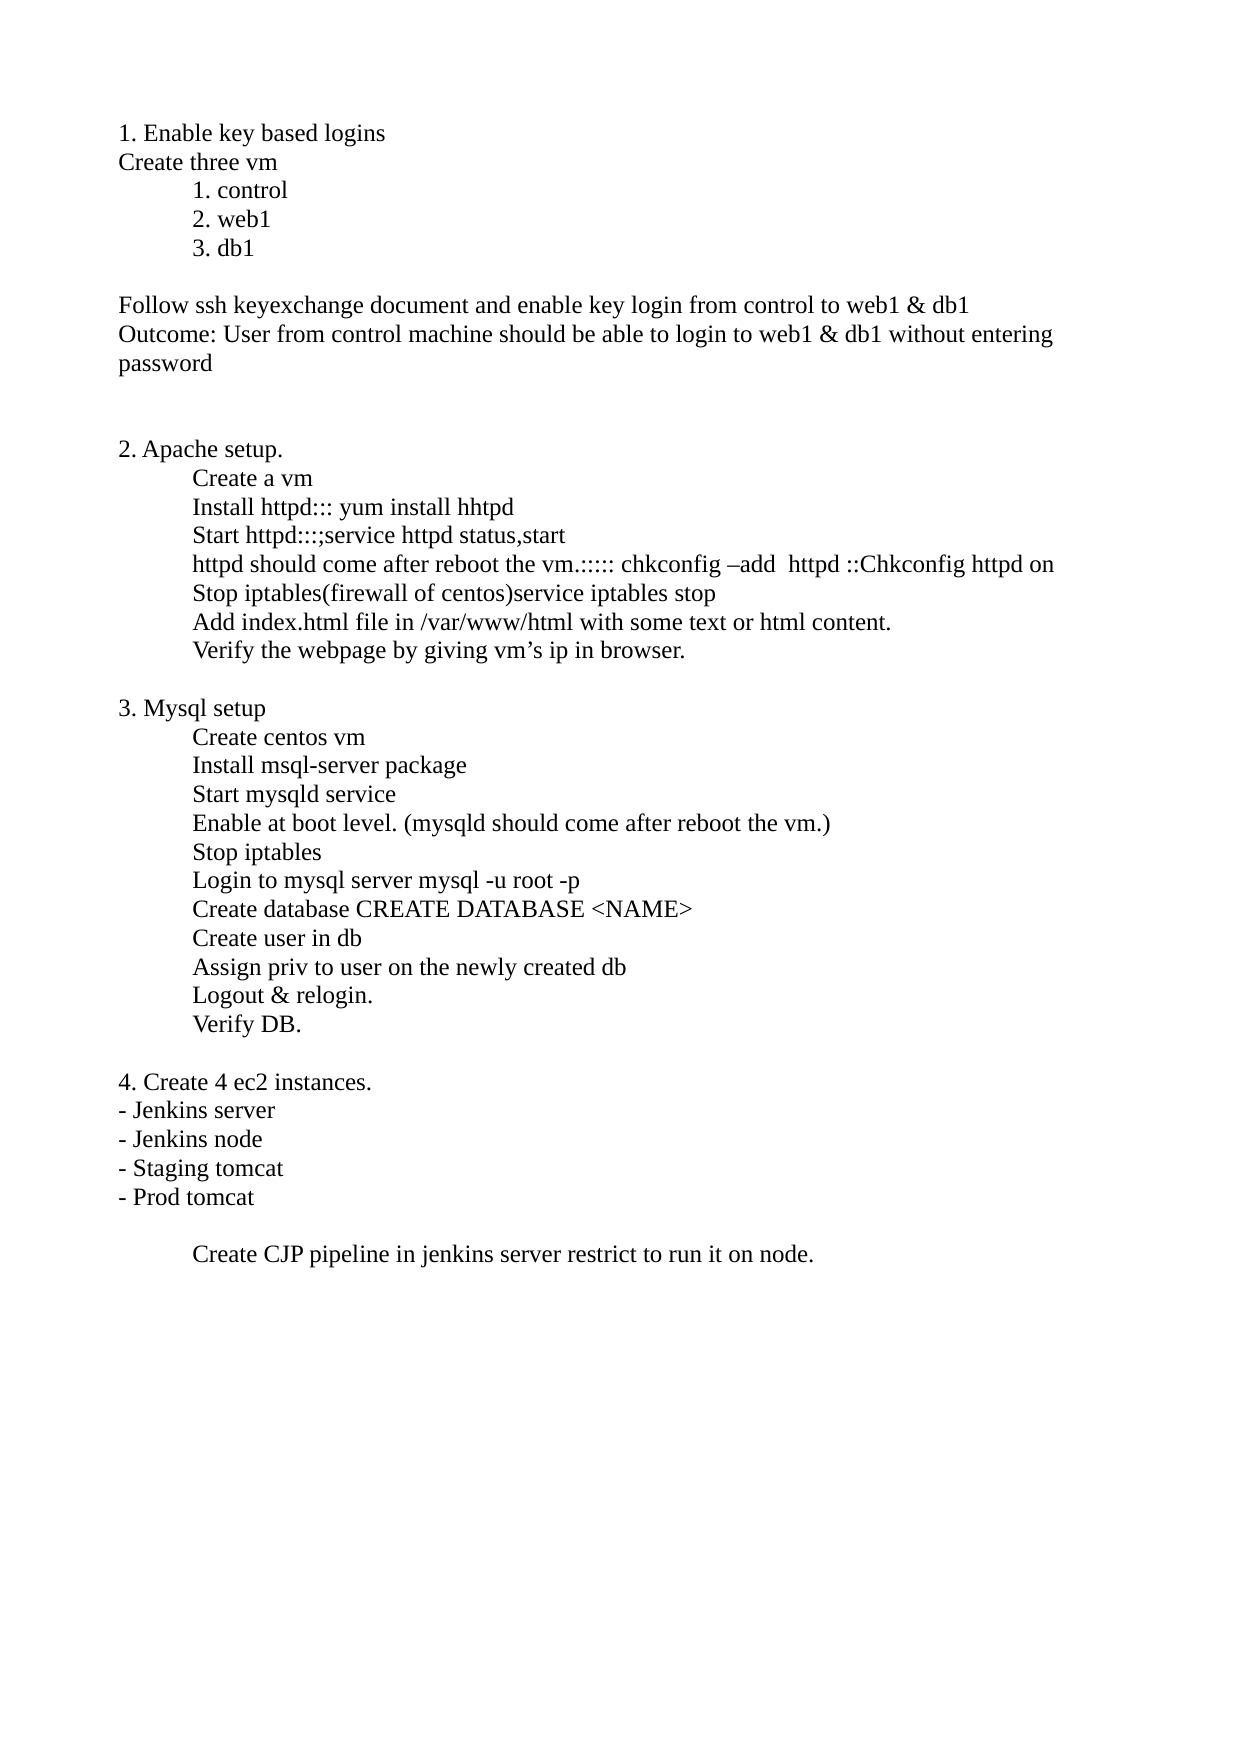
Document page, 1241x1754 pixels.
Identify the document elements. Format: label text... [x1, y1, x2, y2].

text - Staging tomcat [118, 1153, 1122, 1182]
text 2. Apache setup. [118, 434, 1122, 463]
text 4. Create 4 ec2 instances. [118, 1067, 1122, 1096]
text Create centos vm [118, 722, 1122, 751]
text Outcome: User from control machine should be able to login to web1 & db1 without entering password [118, 319, 1122, 377]
text Install httpd::: yum install hhtpd [118, 492, 1122, 521]
text 2. web1 [118, 204, 1122, 233]
text Start httpd:::;service httpd status,start [118, 521, 1122, 549]
text - Jenkins server [118, 1096, 1122, 1124]
text Login to mysql server mysql -u root -p [118, 866, 1122, 894]
text Install msql-server package [118, 751, 1122, 779]
text Start mysqld service [118, 779, 1122, 808]
text Stop iptables [118, 837, 1122, 866]
text - Jenkins node [118, 1124, 1122, 1153]
text Follow ssh keyexchange document and enable key login from control to web1 & db1 [118, 291, 1122, 319]
text Create a vm [118, 463, 1122, 492]
text httpd should come after reboot the vm.::::: chkconfig –add httpd ::Chkconfig httpd on [118, 549, 1122, 578]
text Create CJP pipeline in jenkins server restrict to run it on node. [118, 1239, 1122, 1268]
text 3. db1 [118, 233, 1122, 262]
text Create user in db [118, 923, 1122, 952]
text 1. Enable key based logins [118, 118, 1122, 147]
text Verify DB. [118, 1009, 1122, 1038]
text 3. Mysql setup [118, 693, 1122, 722]
text Stop iptables(firewall of centos)service iptables stop [118, 578, 1122, 607]
text Verify the webpage by giving vm’s ip in browser. [118, 636, 1122, 664]
text Create three vm [118, 147, 1122, 176]
text Enable at boot level. (mysqld should come after reboot the vm.) [118, 808, 1122, 837]
text - Prod tomcat [118, 1182, 1122, 1211]
text 1. control [118, 176, 1122, 204]
text Assign priv to user on the newly created db [118, 952, 1122, 981]
text Logout & relogin. [118, 981, 1122, 1009]
text Create database CREATE DATABASE <NAME> [118, 894, 1122, 923]
text Add index.html file in /var/www/html with some text or html content. [118, 607, 1122, 636]
